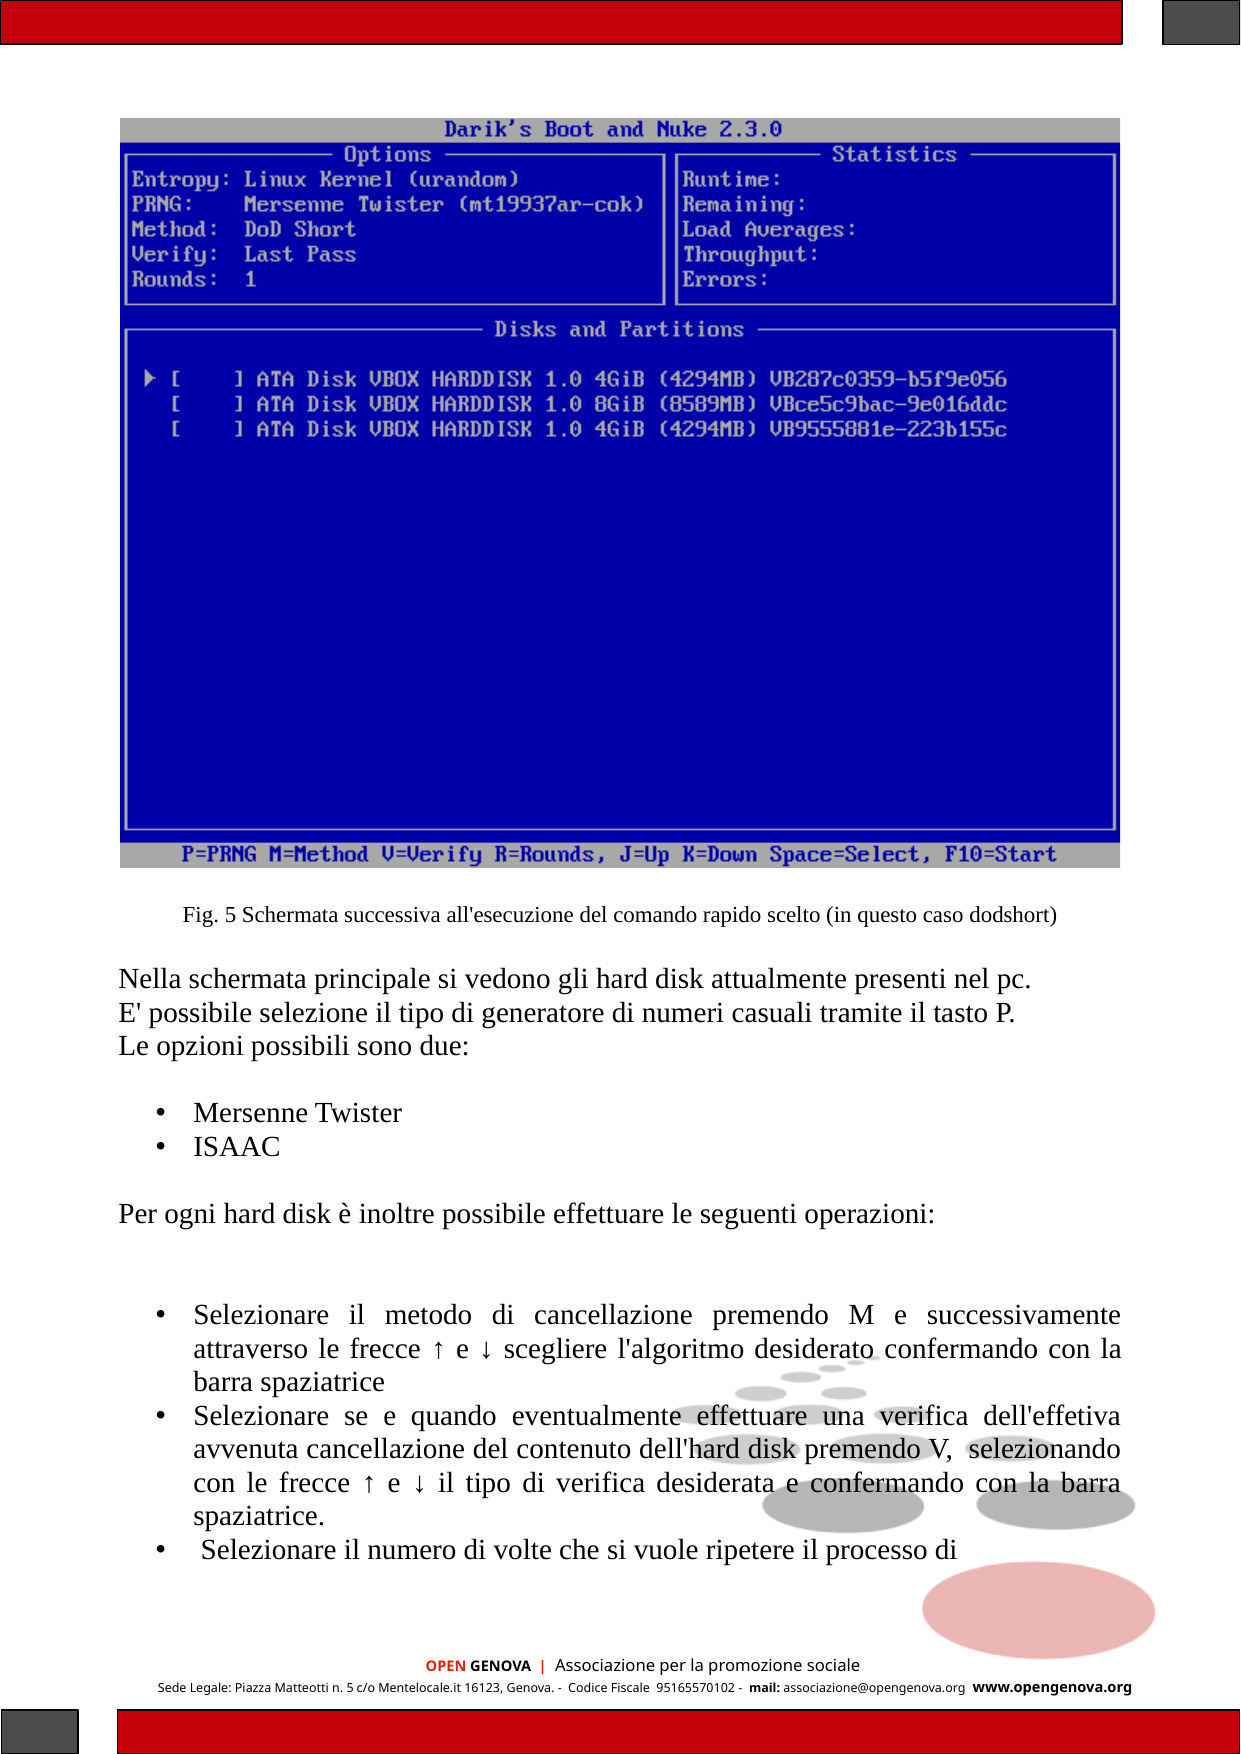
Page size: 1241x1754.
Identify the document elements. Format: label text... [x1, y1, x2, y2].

list Selezionare il numero di volte che si vuole ripetere il processo di [156, 1532, 658, 1566]
picture [120, 118, 1121, 868]
text Nella schermata principale si vedono gli hard disk attualmente presenti nel pc. [118, 961, 1122, 995]
text Per ogni hard disk è inoltre possibile effettuare le seguenti operazioni: [118, 1196, 1122, 1230]
picture [1013, 1345, 1019, 1357]
picture [658, 1340, 1185, 1684]
list Selezionare il metodo di cancellazione premendo M e successivamente attraverso le frecce ↑ e ↓ scegliere l'algoritmo desiderato confermando con la barra spaziatrice [156, 1297, 1122, 1398]
picture [758, 1345, 764, 1357]
list ISAAC [156, 1129, 1122, 1163]
picture [660, 1479, 666, 1491]
text Le opzioni possibili sono due: [118, 1028, 1122, 1062]
text Fig. 5 Schermata successiva all'esecuzione del comando rapido scelto (in questo caso dodshort) [118, 902, 1122, 928]
picture [805, 1345, 811, 1357]
list Selezionare se e quando eventualmente effettuare una verifica dell'effetiva avvenuta cancellazione del contenuto dell'hard disk premendo V, selezionando con le frecce ↑ e ↓ il tipo di verifica desiderata e confermando con la barra spaziatrice. [156, 1398, 658, 1532]
text E' possibile selezione il tipo di generatore di numeri casuali tramite il tasto P. [118, 995, 1122, 1028]
list Mersenne Twister [156, 1096, 1122, 1129]
